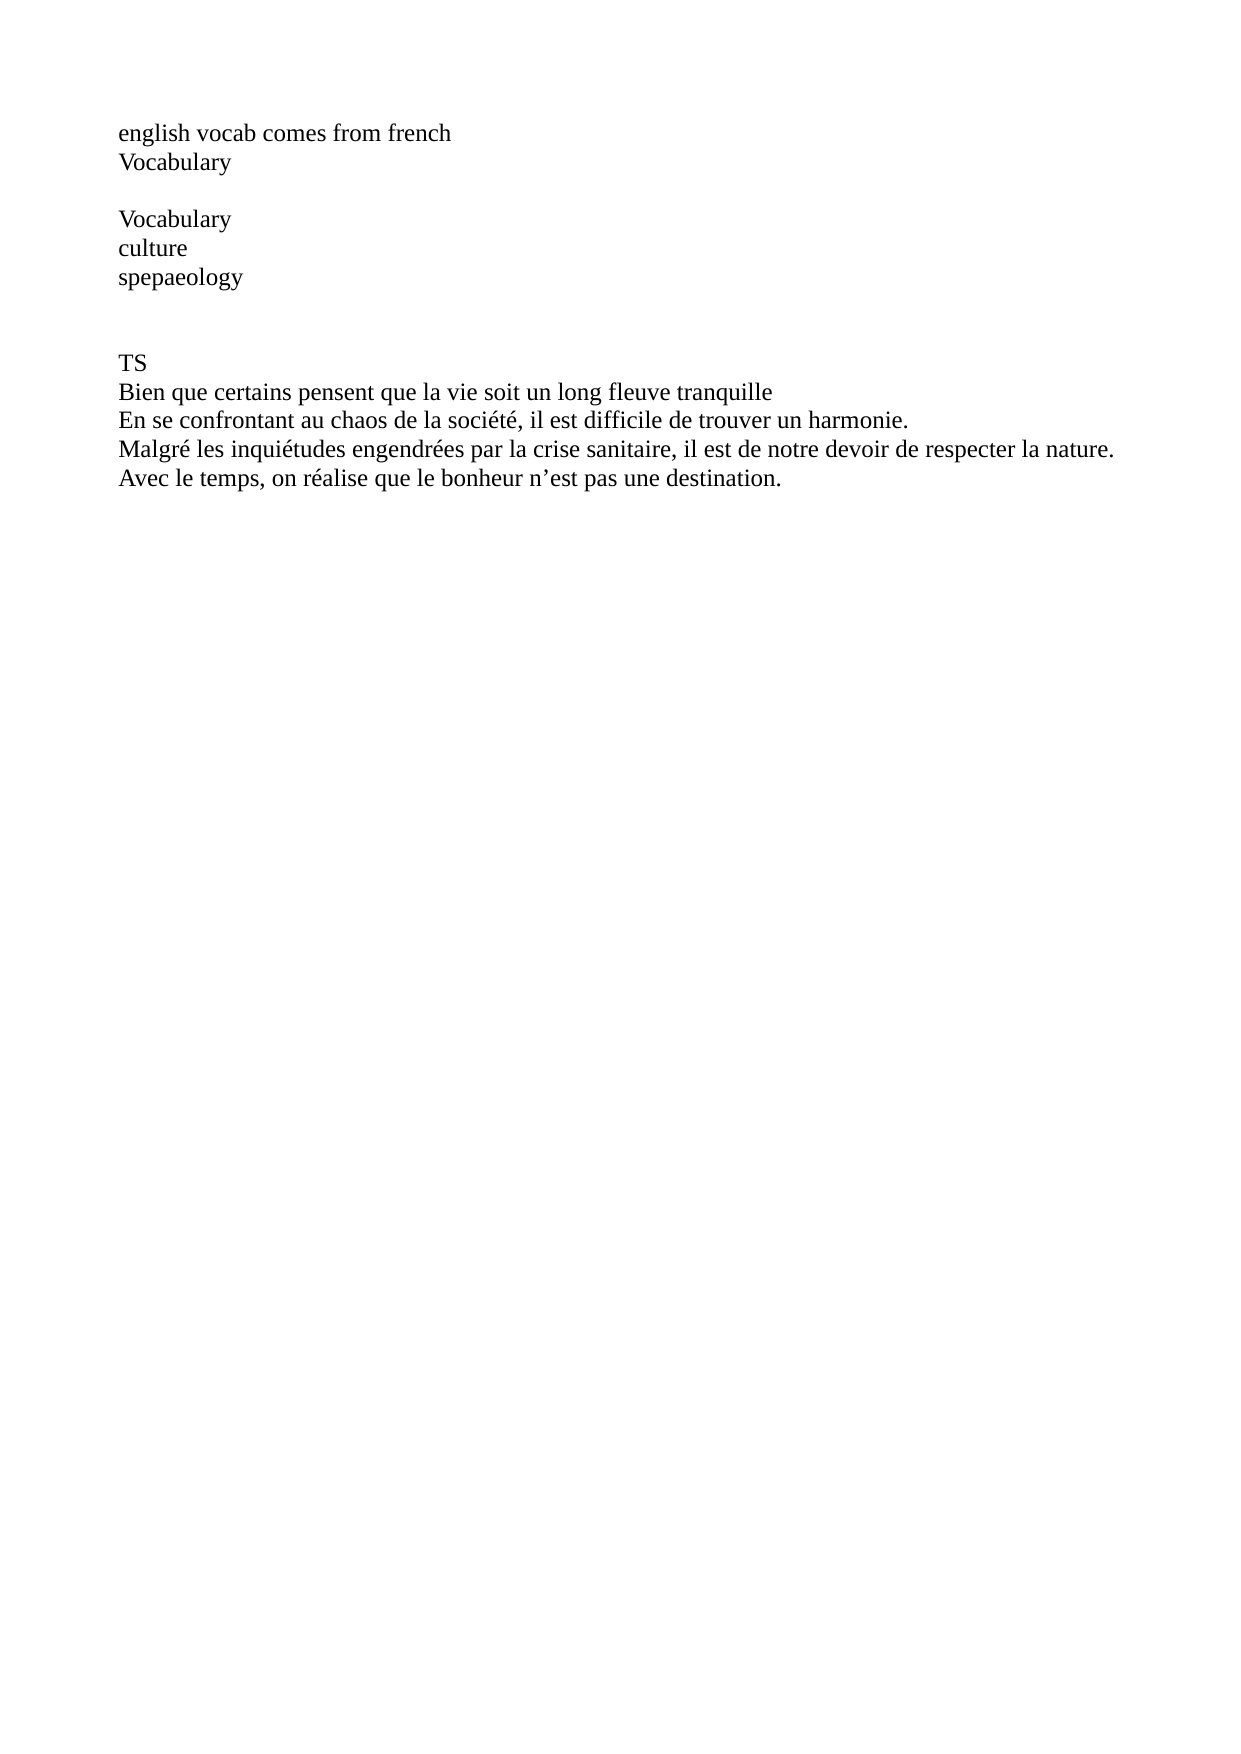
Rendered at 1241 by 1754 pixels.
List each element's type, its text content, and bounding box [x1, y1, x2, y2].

text Avec le temps, on réalise que le bonheur n’est pas une destination. [118, 463, 1122, 492]
text Malgré les inquiétudes engendrées par la crise sanitaire, il est de notre devoir de respecter la nature. [118, 434, 1122, 463]
text culture [118, 233, 1122, 262]
text Bien que certains pensent que la vie soit un long fleuve tranquille [118, 377, 1122, 406]
text Vocabulary [118, 204, 1122, 233]
text TS [118, 348, 1122, 377]
text spepaeology [118, 262, 1122, 291]
text En se confrontant au chaos de la société, il est difficile de trouver un harmonie. [118, 406, 1122, 434]
text english vocab comes from french [118, 118, 1122, 147]
text Vocabulary [118, 147, 1122, 176]
